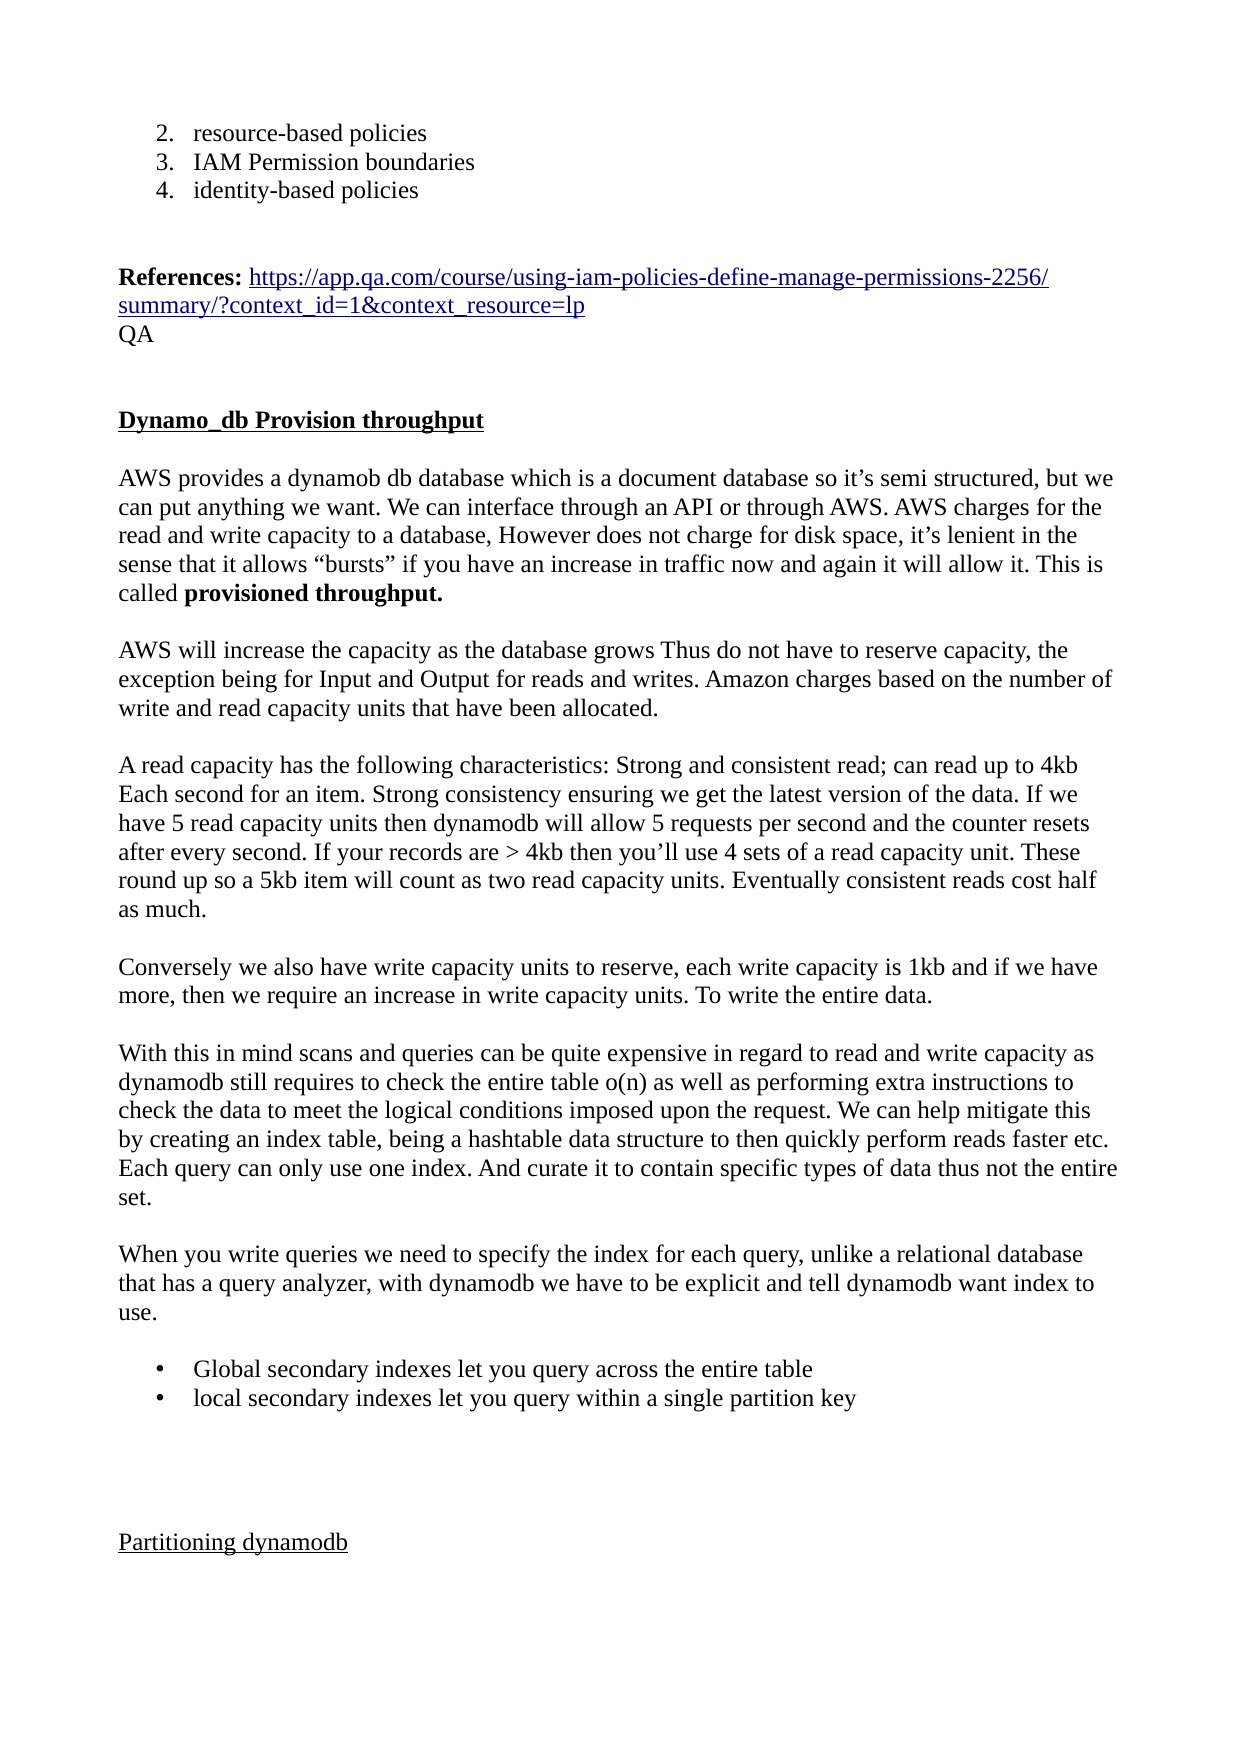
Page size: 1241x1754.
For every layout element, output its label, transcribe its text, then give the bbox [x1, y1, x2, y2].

list identity-based policies [156, 176, 1122, 204]
list resource-based policies [156, 118, 1122, 147]
text With this in mind scans and queries can be quite expensive in regard to read and write capacity as dynamodb still requires to check the entire table o(n) as well as performing extra instructions to check the data to meet the logical conditions imposed upon the request. We can help mitigate this by creating an index table, being a hashtable data structure to then quickly perform reads faster etc. Each query can only use one index. And curate it to contain specific types of data thus not the entire set. [118, 1038, 1122, 1211]
text Conversely we also have write capacity units to reserve, each write capacity is 1kb and if we have more, then we require an increase in write capacity units. To write the entire data. [118, 952, 1122, 1009]
text A read capacity has the following characteristics: Strong and consistent read; can read up to 4kb Each second for an item. Strong consistency ensuring we get the latest version of the data. If we have 5 read capacity units then dynamodb will allow 5 requests per second and the counter resets after every second. If your records are > 4kb then you’ll use 4 sets of a read capacity unit. These round up so a 5kb item will count as two read capacity units. Eventually consistent reads cost half as much. [118, 751, 1122, 923]
text AWS will increase the capacity as the database grows Thus do not have to reserve capacity, the exception being for Input and Output for reads and writes. Amazon charges based on the number of write and read capacity units that have been allocated. [118, 636, 1122, 722]
text References: https://app.qa.com/course/using-iam-policies-define-manage-permissions-2256/summary/?context_id=1&context_resource=lp [118, 262, 1122, 319]
list Global secondary indexes let you query across the entire table [156, 1354, 1122, 1383]
text When you write queries we need to specify the index for each query, unlike a relational database that has a query analyzer, with dynamodb we have to be explicit and tell dynamodb want index to use. [118, 1239, 1122, 1326]
list IAM Permission boundaries [156, 147, 1122, 176]
list local secondary indexes let you query within a single partition key [156, 1383, 1122, 1412]
text AWS provides a dynamob db database which is a document database so it’s semi structured, but we can put anything we want. We can interface through an API or through AWS. AWS charges for the read and write capacity to a database, However does not charge for disk space, it’s lenient in the sense that it allows “bursts” if you have an increase in traffic now and again it will allow it. This is called provisioned throughput. [118, 463, 1122, 607]
text QA [118, 319, 1122, 348]
text Dynamo_db Provision throughput [118, 406, 1122, 434]
text Partitioning dynamodb [118, 1527, 1122, 1556]
